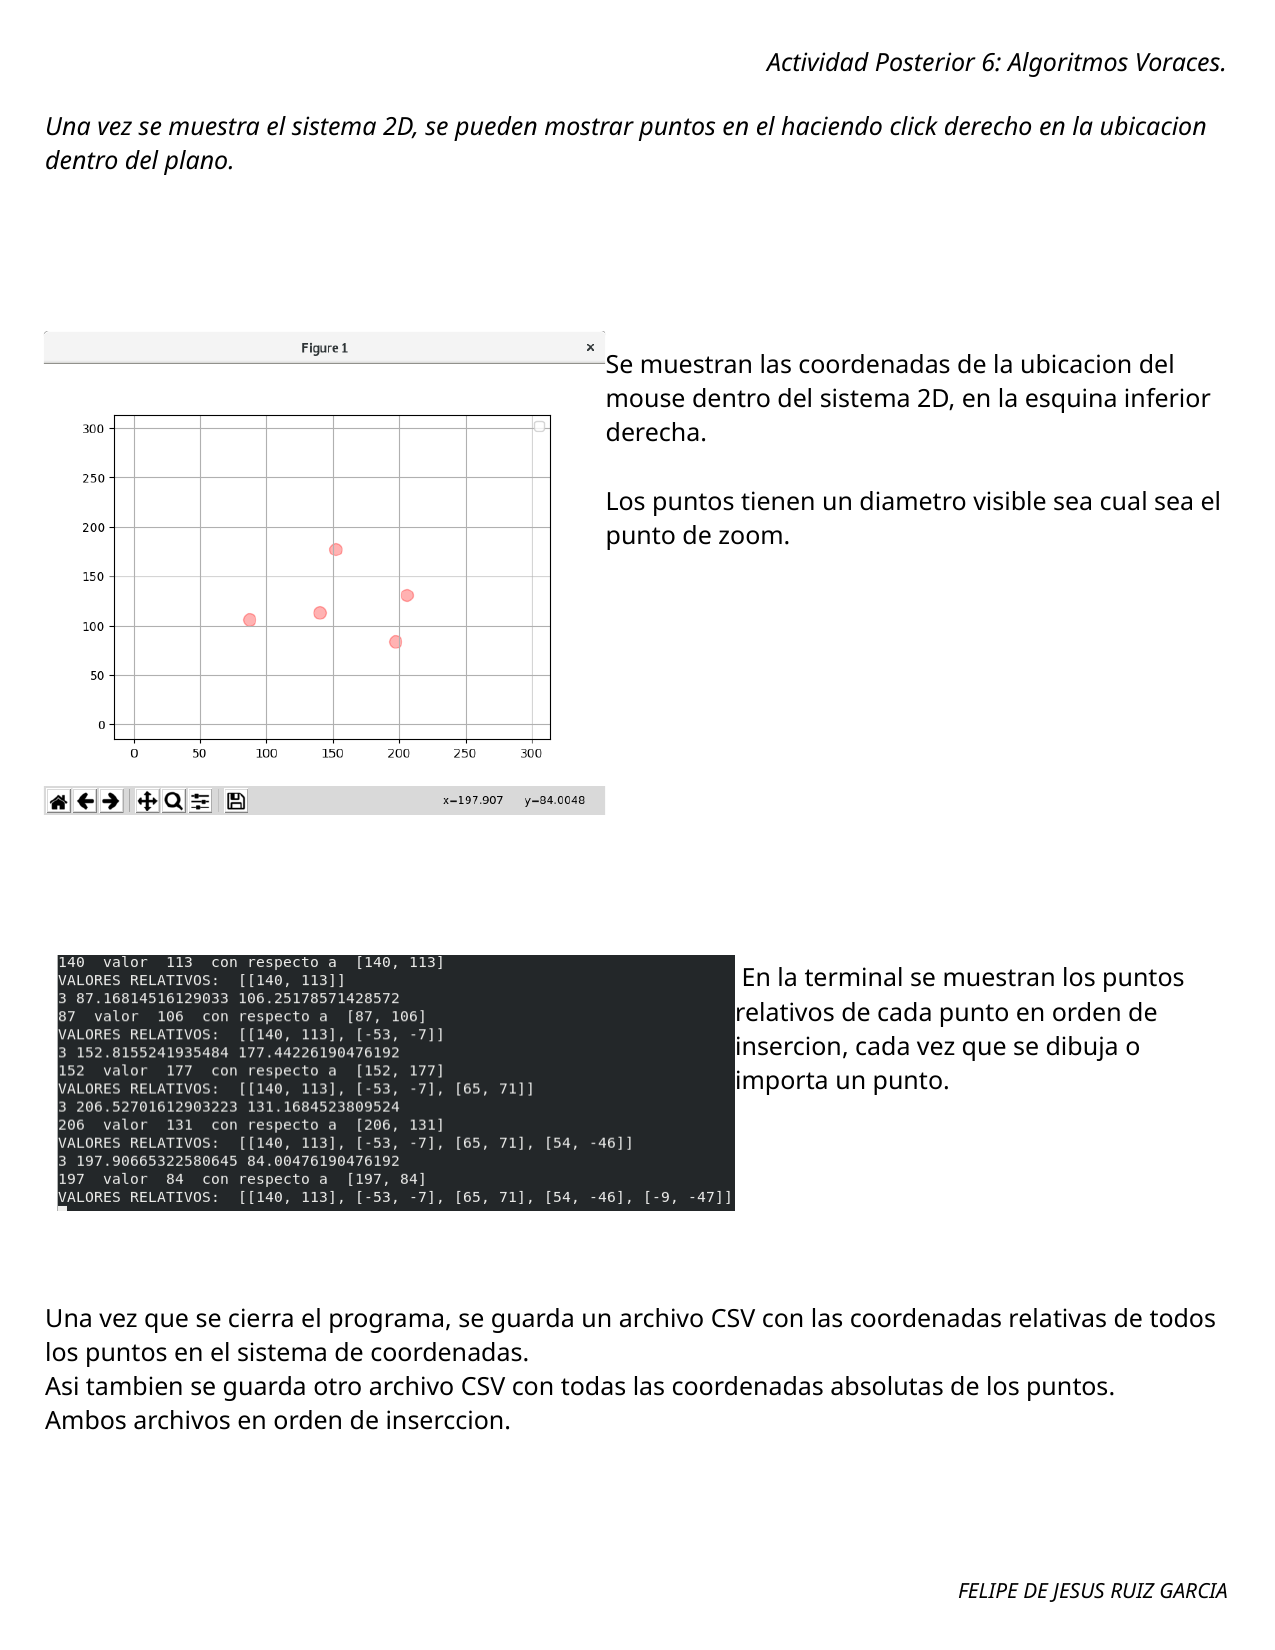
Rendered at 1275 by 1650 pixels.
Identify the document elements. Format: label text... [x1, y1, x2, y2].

text Una vez que se cierra el programa, se guarda un archivo CSV con las coordenadas relativas de todos los puntos en el sistema de coordenadas. Asi tambien se guarda otro archivo CSV con todas las coordenadas absolutas de los puntos. [45, 1301, 1230, 1403]
text Los puntos tienen un diametro visible sea cual sea el punto de zoom. [606, 483, 1230, 551]
text Ambos archivos en orden de inserccion. [45, 1403, 1230, 1437]
picture [57, 955, 735, 1211]
picture [43, 331, 606, 815]
text Una vez se muestra el sistema 2D, se pueden mostrar puntos en el haciendo click derecho en la ubicacion dentro del plano. [45, 108, 1230, 177]
text En la terminal se muestran los puntos relativos de cada punto en orden de insercion, cada vez que se dibuja o importa un punto. [735, 960, 1230, 1130]
text Se muestran las coordenadas de la ubicacion del mouse dentro del sistema 2D, en la esquina inferior derecha. [606, 347, 1230, 449]
